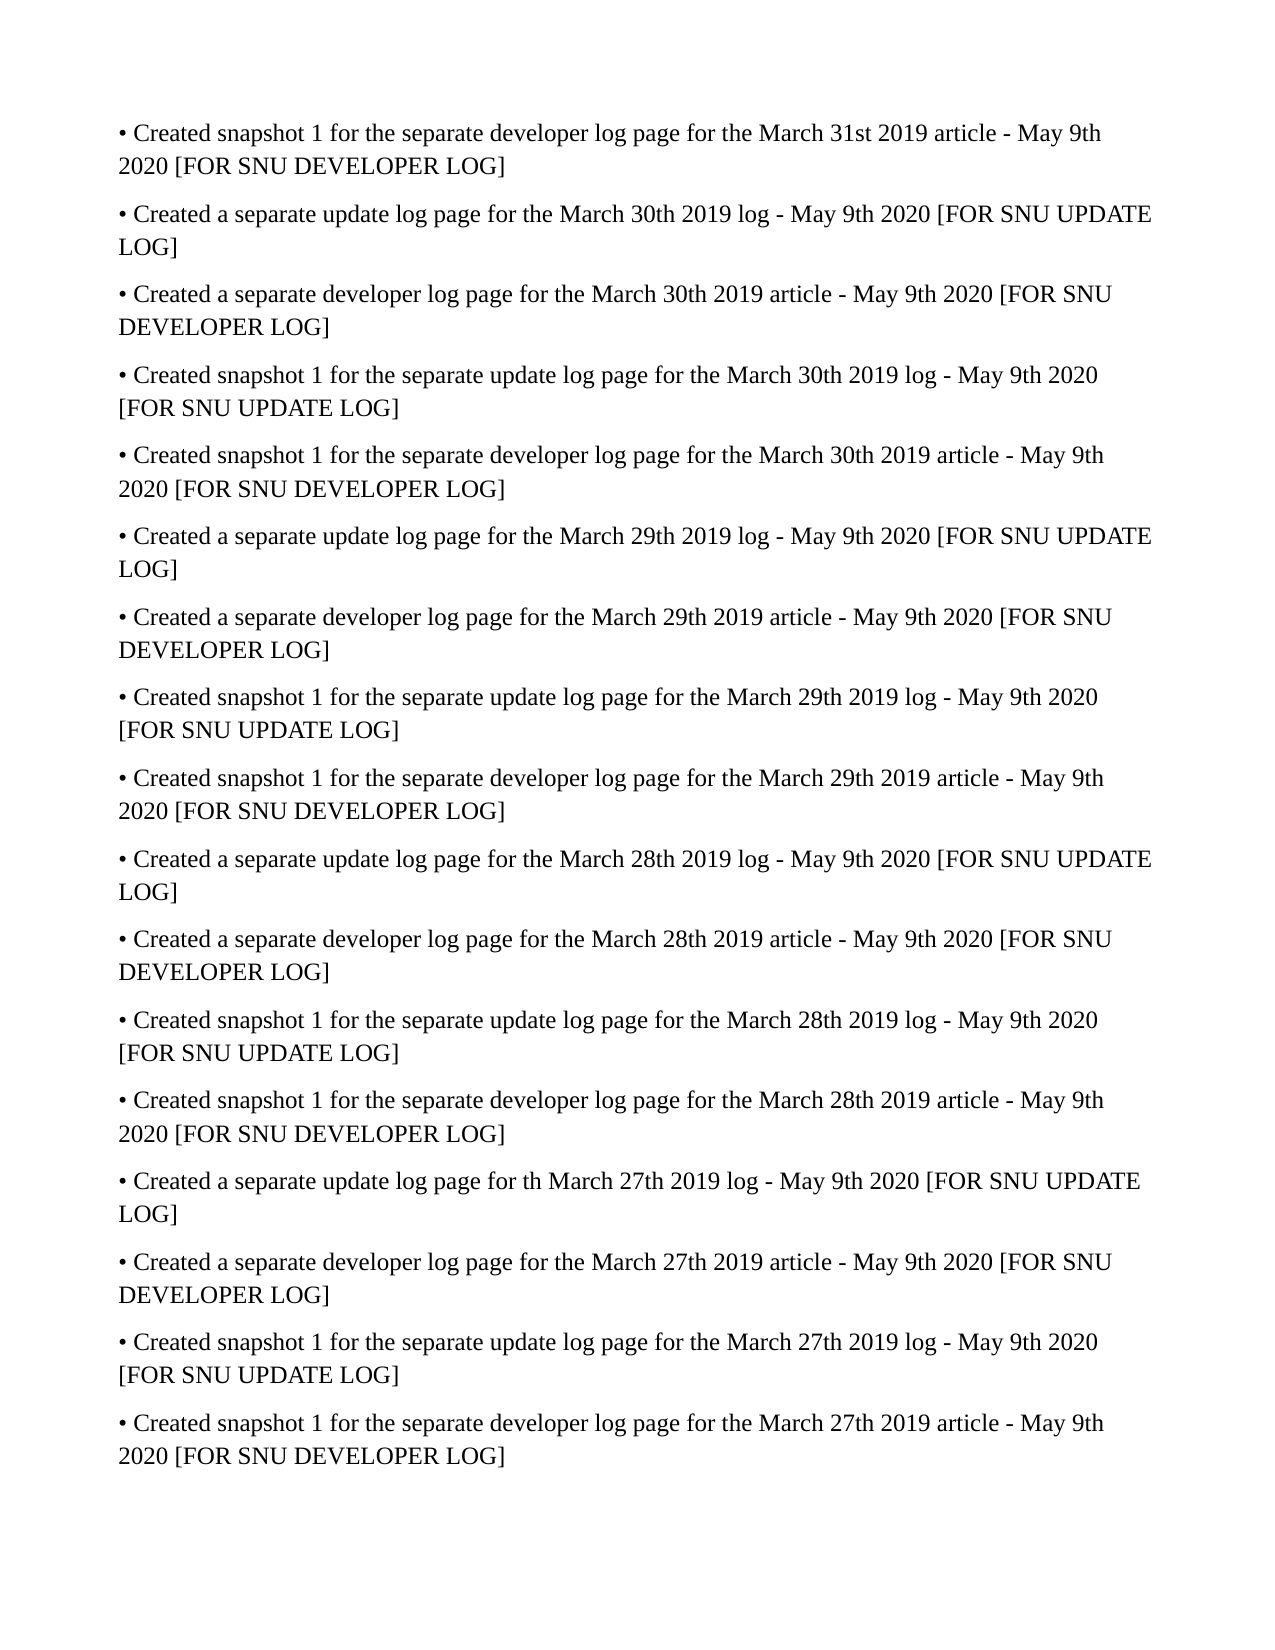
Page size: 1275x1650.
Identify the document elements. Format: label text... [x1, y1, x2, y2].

text • Created snapshot 1 for the separate developer log page for the March 28th 2019 article - May 9th 2020 [FOR SNU DEVELOPER LOG] [118, 1086, 1157, 1147]
text • Created a separate update log page for the March 29th 2019 log - May 9th 2020 [FOR SNU UPDATE LOG] [118, 521, 1157, 583]
text • Created a separate developer log page for the March 28th 2019 article - May 9th 2020 [FOR SNU DEVELOPER LOG] [118, 924, 1157, 986]
text • Created snapshot 1 for the separate update log page for the March 28th 2019 log - May 9th 2020 [FOR SNU UPDATE LOG] [118, 1005, 1157, 1067]
text • Created snapshot 1 for the separate developer log page for the March 27th 2019 article - May 9th 2020 [FOR SNU DEVELOPER LOG] [118, 1408, 1157, 1470]
text • Created snapshot 1 for the separate update log page for the March 30th 2019 log - May 9th 2020 [FOR SNU UPDATE LOG] [118, 360, 1157, 422]
text • Created a separate developer log page for the March 30th 2019 article - May 9th 2020 [FOR SNU DEVELOPER LOG] [118, 279, 1157, 341]
text • Created a separate update log page for the March 28th 2019 log - May 9th 2020 [FOR SNU UPDATE LOG] [118, 844, 1157, 906]
text • Created a separate developer log page for the March 27th 2019 article - May 9th 2020 [FOR SNU DEVELOPER LOG] [118, 1247, 1157, 1309]
text • Created snapshot 1 for the separate developer log page for the March 29th 2019 article - May 9th 2020 [FOR SNU DEVELOPER LOG] [118, 763, 1157, 825]
text • Created a separate developer log page for the March 29th 2019 article - May 9th 2020 [FOR SNU DEVELOPER LOG] [118, 602, 1157, 664]
text • Created snapshot 1 for the separate update log page for the March 29th 2019 log - May 9th 2020 [FOR SNU UPDATE LOG] [118, 682, 1157, 744]
text • Created a separate update log page for the March 30th 2019 log - May 9th 2020 [FOR SNU UPDATE LOG] [118, 199, 1157, 261]
text • Created snapshot 1 for the separate developer log page for the March 31st 2019 article - May 9th 2020 [FOR SNU DEVELOPER LOG] [118, 118, 1157, 180]
text • Created snapshot 1 for the separate developer log page for the March 30th 2019 article - May 9th 2020 [FOR SNU DEVELOPER LOG] [118, 441, 1157, 502]
text • Created snapshot 1 for the separate update log page for the March 27th 2019 log - May 9th 2020 [FOR SNU UPDATE LOG] [118, 1327, 1157, 1389]
text • Created a separate update log page for th March 27th 2019 log - May 9th 2020 [FOR SNU UPDATE LOG] [118, 1166, 1157, 1228]
